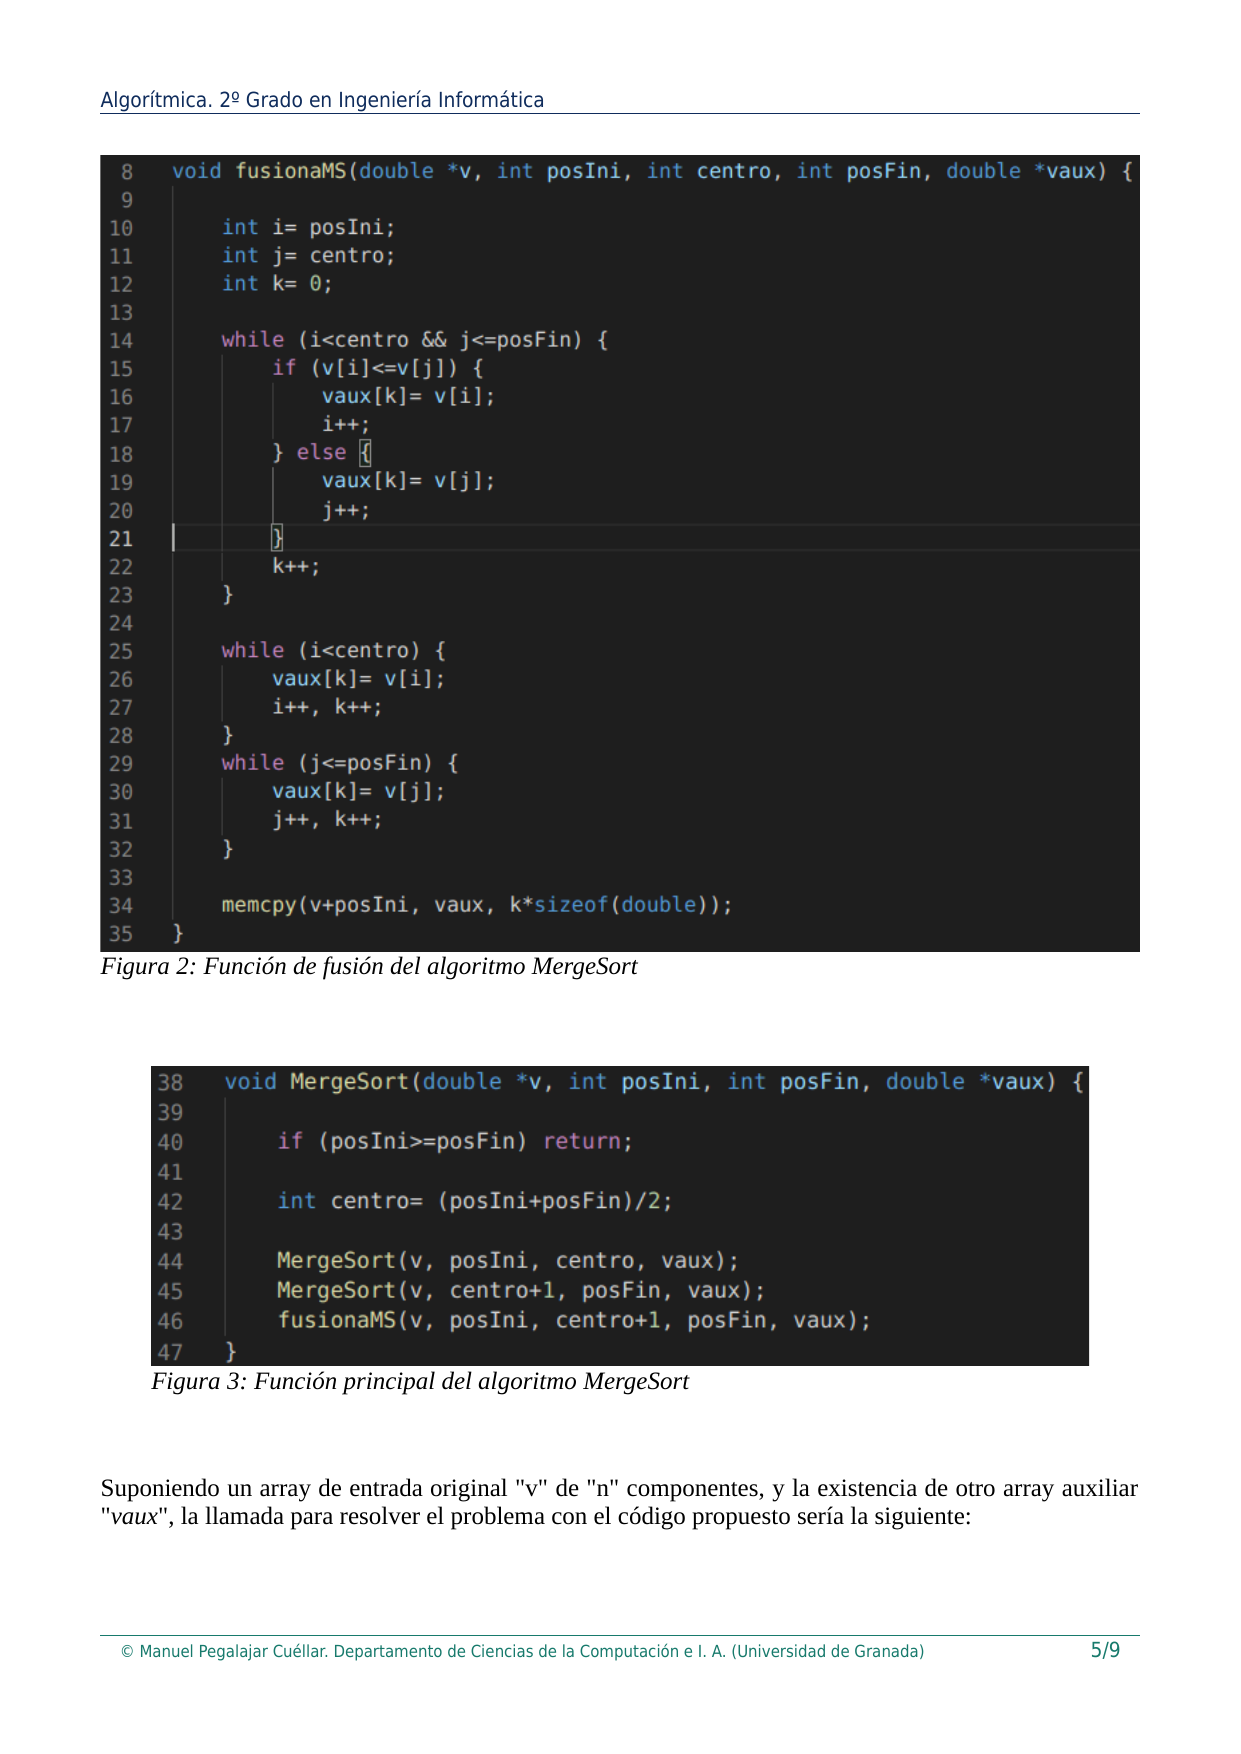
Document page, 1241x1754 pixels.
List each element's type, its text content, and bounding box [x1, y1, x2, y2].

text Suponiendo un array de entrada original "v" de "n" componentes, y la existencia de otro array auxiliar "vaux", la llamada para resolver el problema con el código propuesto sería la siguiente: [100, 1473, 1140, 1530]
picture [151, 1066, 1090, 1366]
text Figura 3: Función principal del algoritmo MergeSort [151, 1366, 1089, 1395]
picture [100, 155, 1140, 952]
text Figura 2: Función de fusión del algoritmo MergeSort [100, 952, 1140, 980]
